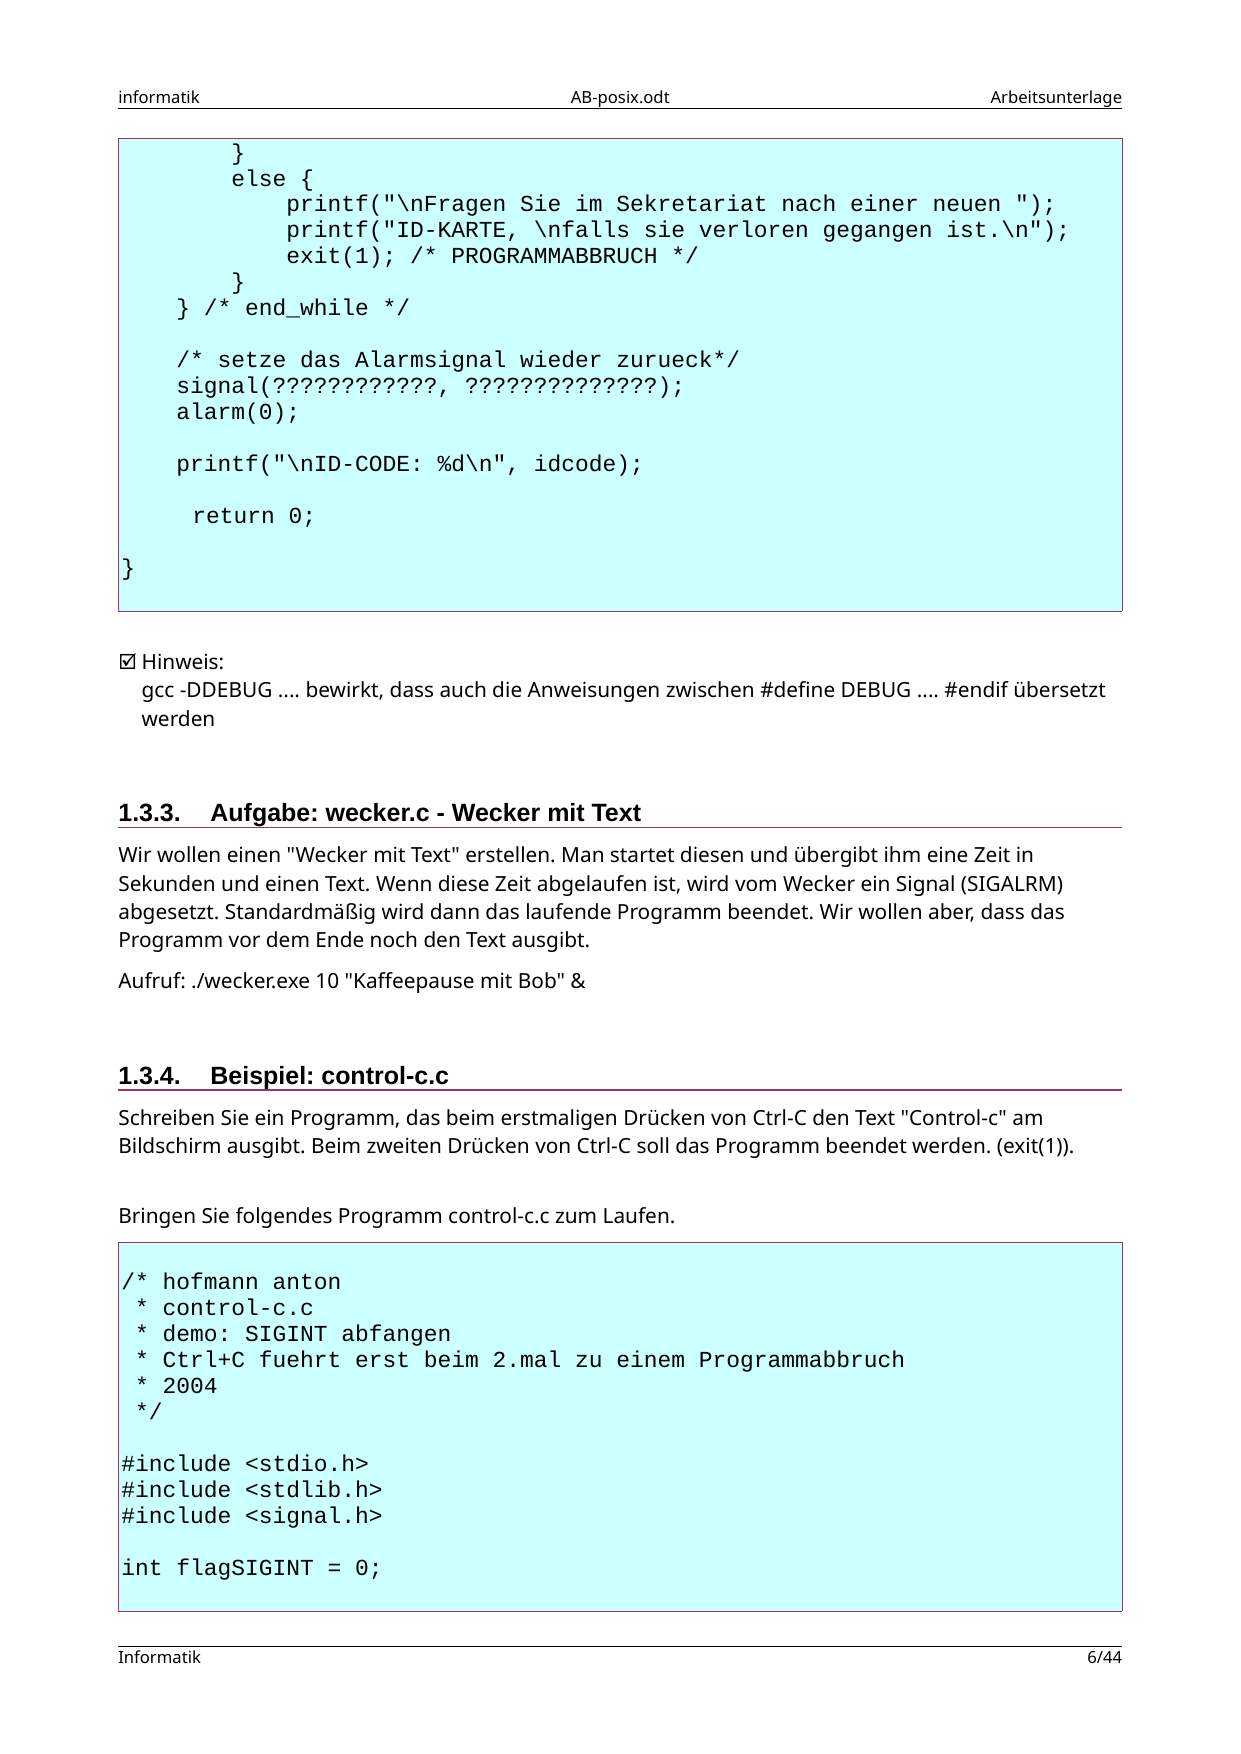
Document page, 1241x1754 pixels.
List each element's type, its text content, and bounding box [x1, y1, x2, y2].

text /* hofmann anton * control-c.c * demo: SIGINT abfangen * Ctrl+C fuehrt erst beim 2.mal zu einem Programmabbruch * 2004 */ #include <stdio.h> [119, 1243, 1122, 1475]
text #include <stdlib.h> #include <signal.h> int flagSIGINT = 0; [119, 1475, 1122, 1611]
text } [119, 527, 1122, 579]
text Aufruf: ./wecker.exe 10 "Kaffeepause mit Bob" & [118, 966, 1122, 1023]
text Schreiben Sie ein Programm, das beim erstmaligen Drücken von Ctrl-C den Text "Control-c" am Bildschirm ausgibt. Beim zweiten Drücken von Ctrl-C soll das Programm beendet werden. (exit(1)). [118, 1103, 1122, 1160]
list Hinweis: gcc -DDEBUG .... bewirkt, dass auch die Anweisungen zwischen #define DEBUG .... #endif übersetzt werden [118, 647, 1122, 761]
text printf("\nID-CODE: %d\n", idcode); [119, 423, 1122, 475]
subtitle Aufgabe: wecker.c - Wecker mit Text [118, 798, 1122, 827]
text Bringen Sie folgendes Programm control-c.c zum Laufen. [118, 1172, 1122, 1229]
subtitle Beispiel: control-c.c [118, 1061, 1122, 1089]
text Wir wollen einen "Wecker mit Text" erstellen. Man startet diesen und übergibt ihm eine Zeit in Sekunden und einen Text. Wenn diese Zeit abgelaufen ist, wird vom Wecker ein Signal (SIGALRM) abgesetzt. Standardmäßig wird dann das laufende Programm beendet. Wir wollen aber, dass das Programm vor dem Ende noch den Text ausgibt. [118, 840, 1122, 954]
text return 0; [119, 501, 1122, 527]
text } else { printf("\nFragen Sie im Sekretariat nach einer neuen "); printf("ID-KARTE, \nfalls sie verloren gegangen ist.\n"); exit(1); /* PROGRAMMABBRUCH */ } } /* end_while */ /* setze das Alarmsignal wieder zurueck*/ signal(????????????, ??????????????); alarm(0); [119, 139, 1122, 423]
